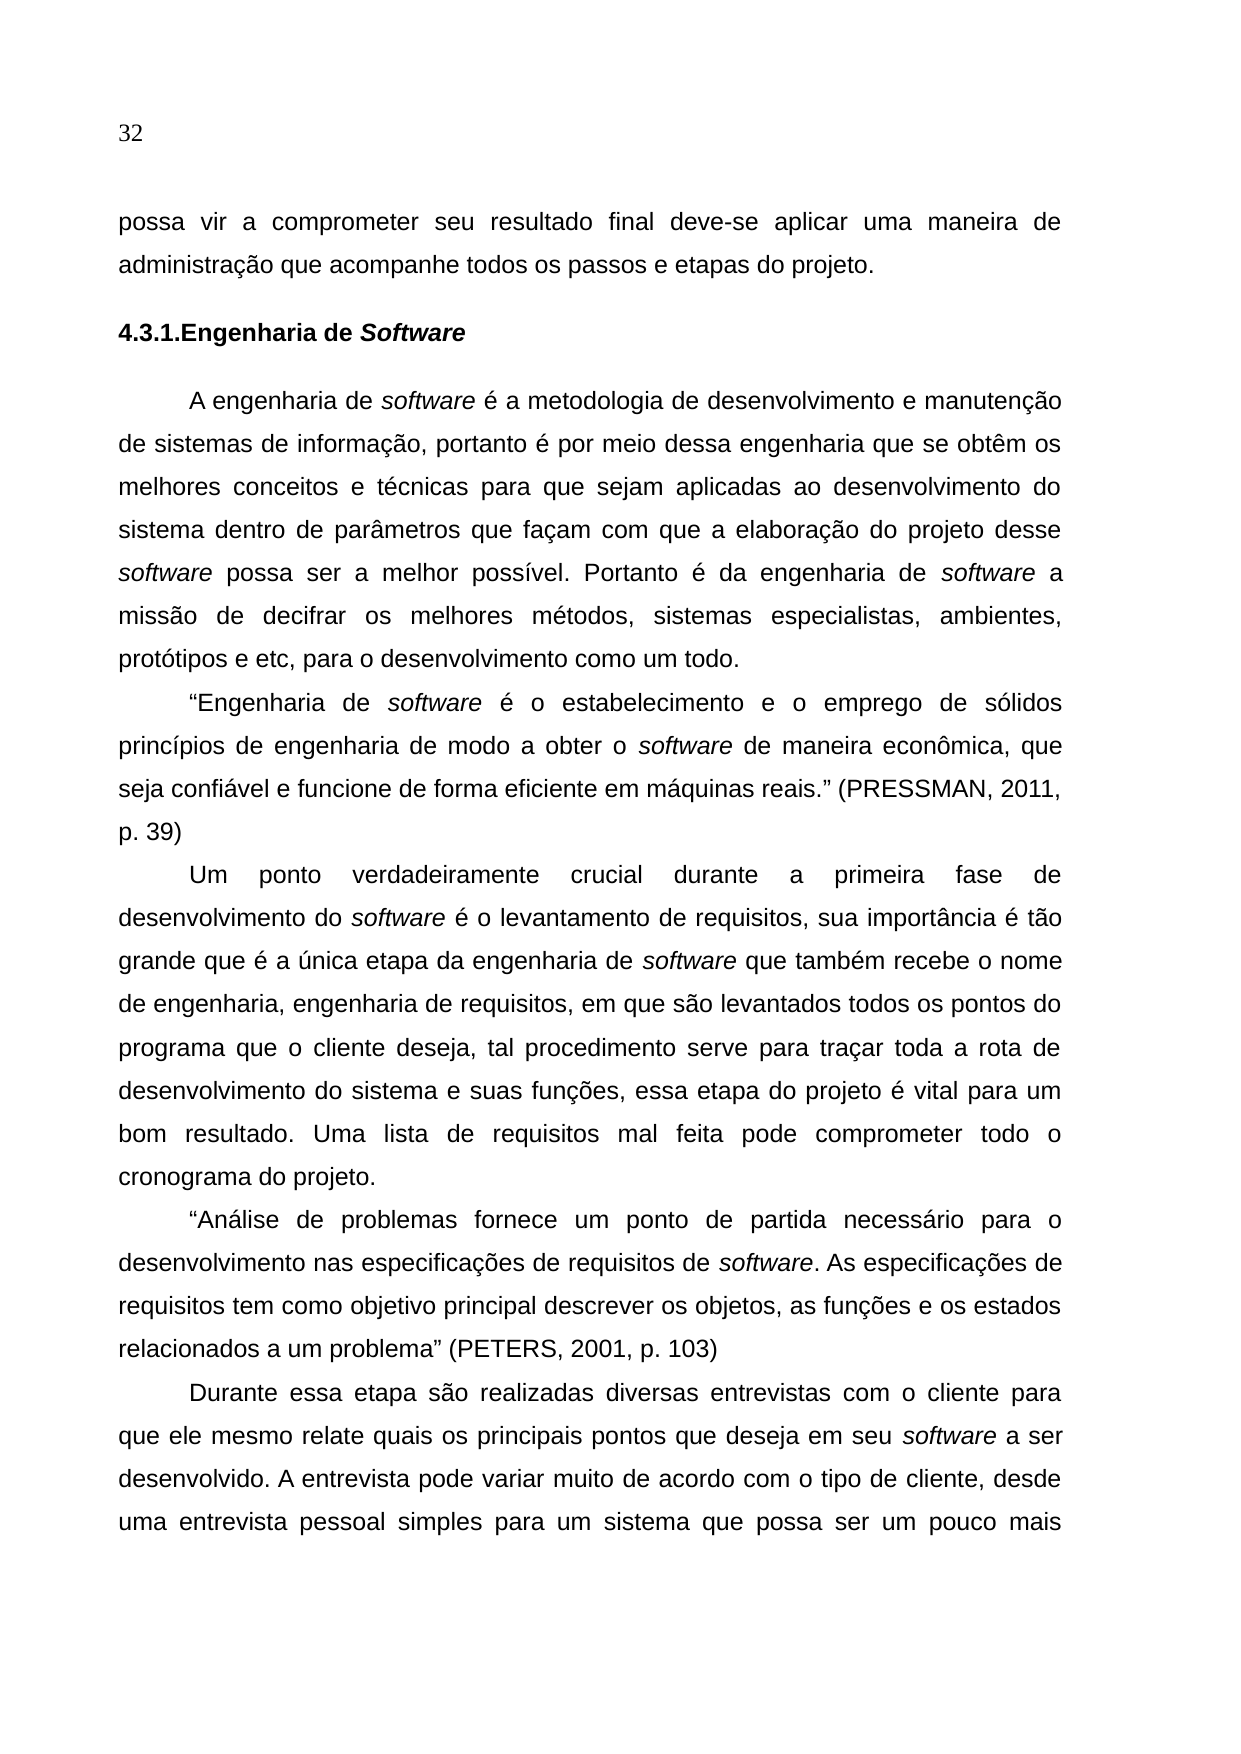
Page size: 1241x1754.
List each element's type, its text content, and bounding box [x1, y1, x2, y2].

text “Engenharia de software é o estabelecimento e o emprego de sólidos princípios de engenharia de modo a obter o software de maneira econômica, que seja confiável e funcione de forma eficiente em máquinas reais.” (PRESSMAN, 2011, p. 39) [118, 687, 1063, 846]
subtitle 4.3.1.Engenharia de Software [118, 318, 1063, 346]
text Durante essa etapa são realizadas diversas entrevistas com o cliente para que ele mesmo relate quais os principais pontos que deseja em seu software a ser desenvolvido. A entrevista pode variar muito de acordo com o tipo de cliente, desde uma entrevista pessoal simples para um sistema que possa ser um pouco mais [118, 1377, 1063, 1536]
text “Análise de problemas fornece um ponto de partida necessário para o desenvolvimento nas especificações de requisitos de software. As especificações de requisitos tem como objetivo principal descrever os objetos, as funções e os estados relacionados a um problema” (PETERS, 2001, p. 103) [118, 1205, 1063, 1363]
text possa vir a comprometer seu resultado final deve-se aplicar uma maneira de administração que acompanhe todos os passos e etapas do projeto. [118, 207, 1063, 278]
text Um ponto verdadeiramente crucial durante a primeira fase de desenvolvimento do software é o levantamento de requisitos, sua importância é tão grande que é a única etapa da engenharia de software que também recebe o nome de engenharia, engenharia de requisitos, em que são levantados todos os pontos do programa que o cliente deseja, tal procedimento serve para traçar toda a rota de desenvolvimento do sistema e suas funções, essa etapa do projeto é vital para um bom resultado. Uma lista de requisitos mal feita pode comprometer todo o cronograma do projeto. [118, 860, 1063, 1191]
text A engenharia de software é a metodologia de desenvolvimento e manutenção de sistemas de informação, portanto é por meio dessa engenharia que se obtêm os melhores conceitos e técnicas para que sejam aplicadas ao desenvolvimento do sistema dentro de parâmetros que façam com que a elaboração do projeto desse software possa ser a melhor possível. Portanto é da engenharia de software a missão de decifrar os melhores métodos, sistemas especialistas, ambientes, protótipos e etc, para o desenvolvimento como um todo. [118, 386, 1063, 673]
